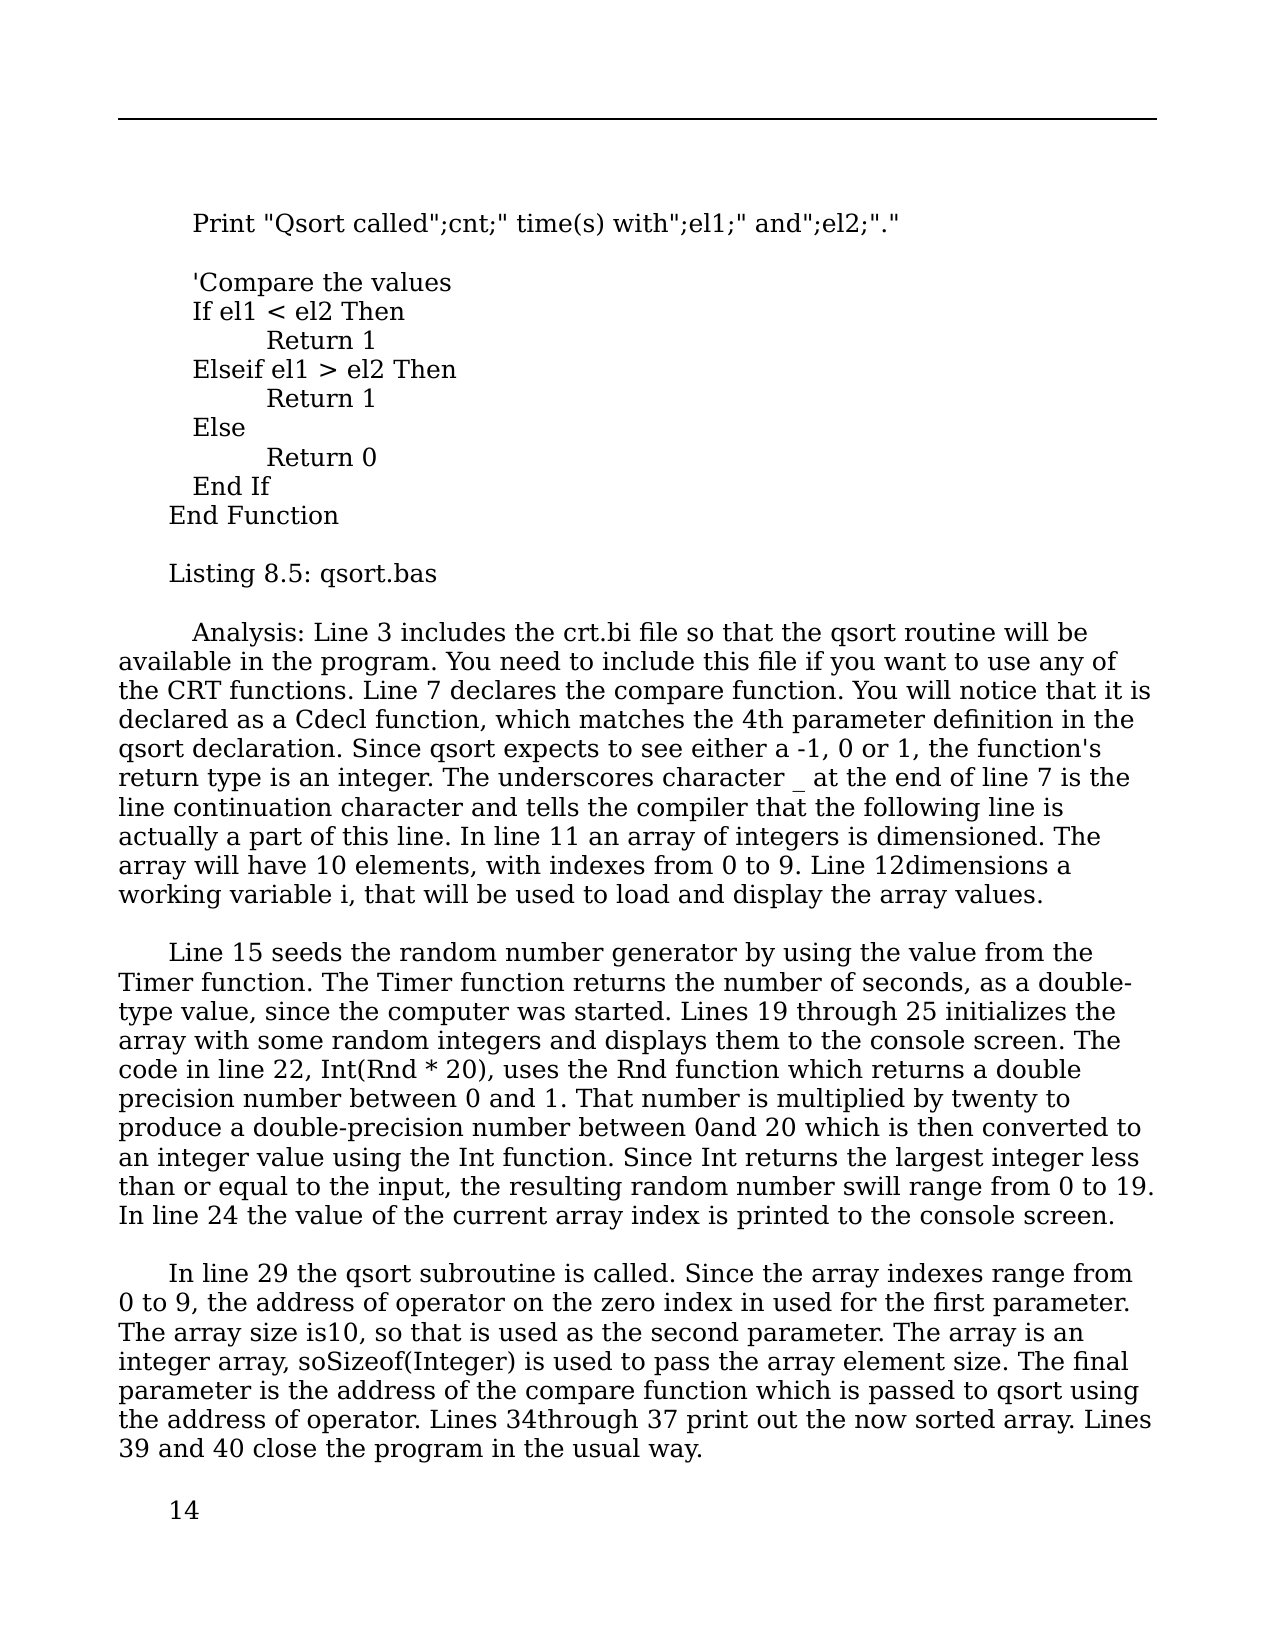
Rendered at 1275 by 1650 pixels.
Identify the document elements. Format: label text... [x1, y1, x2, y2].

text Analysis: Line 3 includes the crt.bi file so that the qsort routine will be available in the program. You need to include this file if you want to use any of the CRT functions. Line 7 declares the compare function. You will notice that it is declared as a Cdecl function, which matches the 4th parameter definition in the qsort declaration. Since qsort expects to see either a -1, 0 or 1, the function's return type is an integer. The underscores character _ at the end of line 7 is the line continuation character and tells the compiler that the following line is actually a part of this line. In line 11 an array of integers is dimensioned. The array will have 10 elements, with indexes from 0 to 9. Line 12dimensions a working variable i, that will be used to load and display the array values. [118, 618, 1157, 909]
text In line 29 the qsort subroutine is called. Since the array indexes range from 0 to 9, the address of operator on the zero index in used for the first parameter. The array size is10, so that is used as the second parameter. The array is an integer array, soSizeof(Integer) is used to pass the array element size. The final parameter is the address of the compare function which is passed to qsort using the address of operator. Lines 34through 37 print out the now sorted array. Lines 39 and 40 close the program in the usual way. [118, 1259, 1157, 1463]
text Elseif el1 > el2 Then [118, 355, 1157, 384]
text Return 0 [118, 443, 1157, 472]
text End If [118, 472, 1157, 501]
text Line 15 seeds the random number generator by using the value from the Timer function. The Timer function returns the number of seconds, as a double-type value, since the computer was started. Lines 19 through 25 initializes the array with some random integers and displays them to the console screen. The code in line 22, Int(Rnd * 20), uses the Rnd function which returns a double precision number between 0 and 1. That number is multiplied by twenty to produce a double-precision number between 0and 20 which is then converted to an integer value using the Int function. Since Int returns the largest integer less than or equal to the input, the resulting random number swill range from 0 to 19. In line 24 the value of the current array index is printed to the console screen. [118, 938, 1157, 1230]
text Else [118, 413, 1157, 443]
text 'Compare the values [118, 268, 1157, 297]
text End Function [118, 501, 1157, 530]
text Listing 8.5: qsort.bas [118, 559, 1157, 588]
text If el1 < el2 Then [118, 297, 1157, 326]
text Print "Qsort called";cnt;" time(s) with";el1;" and";el2;"." [118, 209, 1157, 238]
text Return 1 [118, 384, 1157, 413]
text Return 1 [118, 326, 1157, 355]
